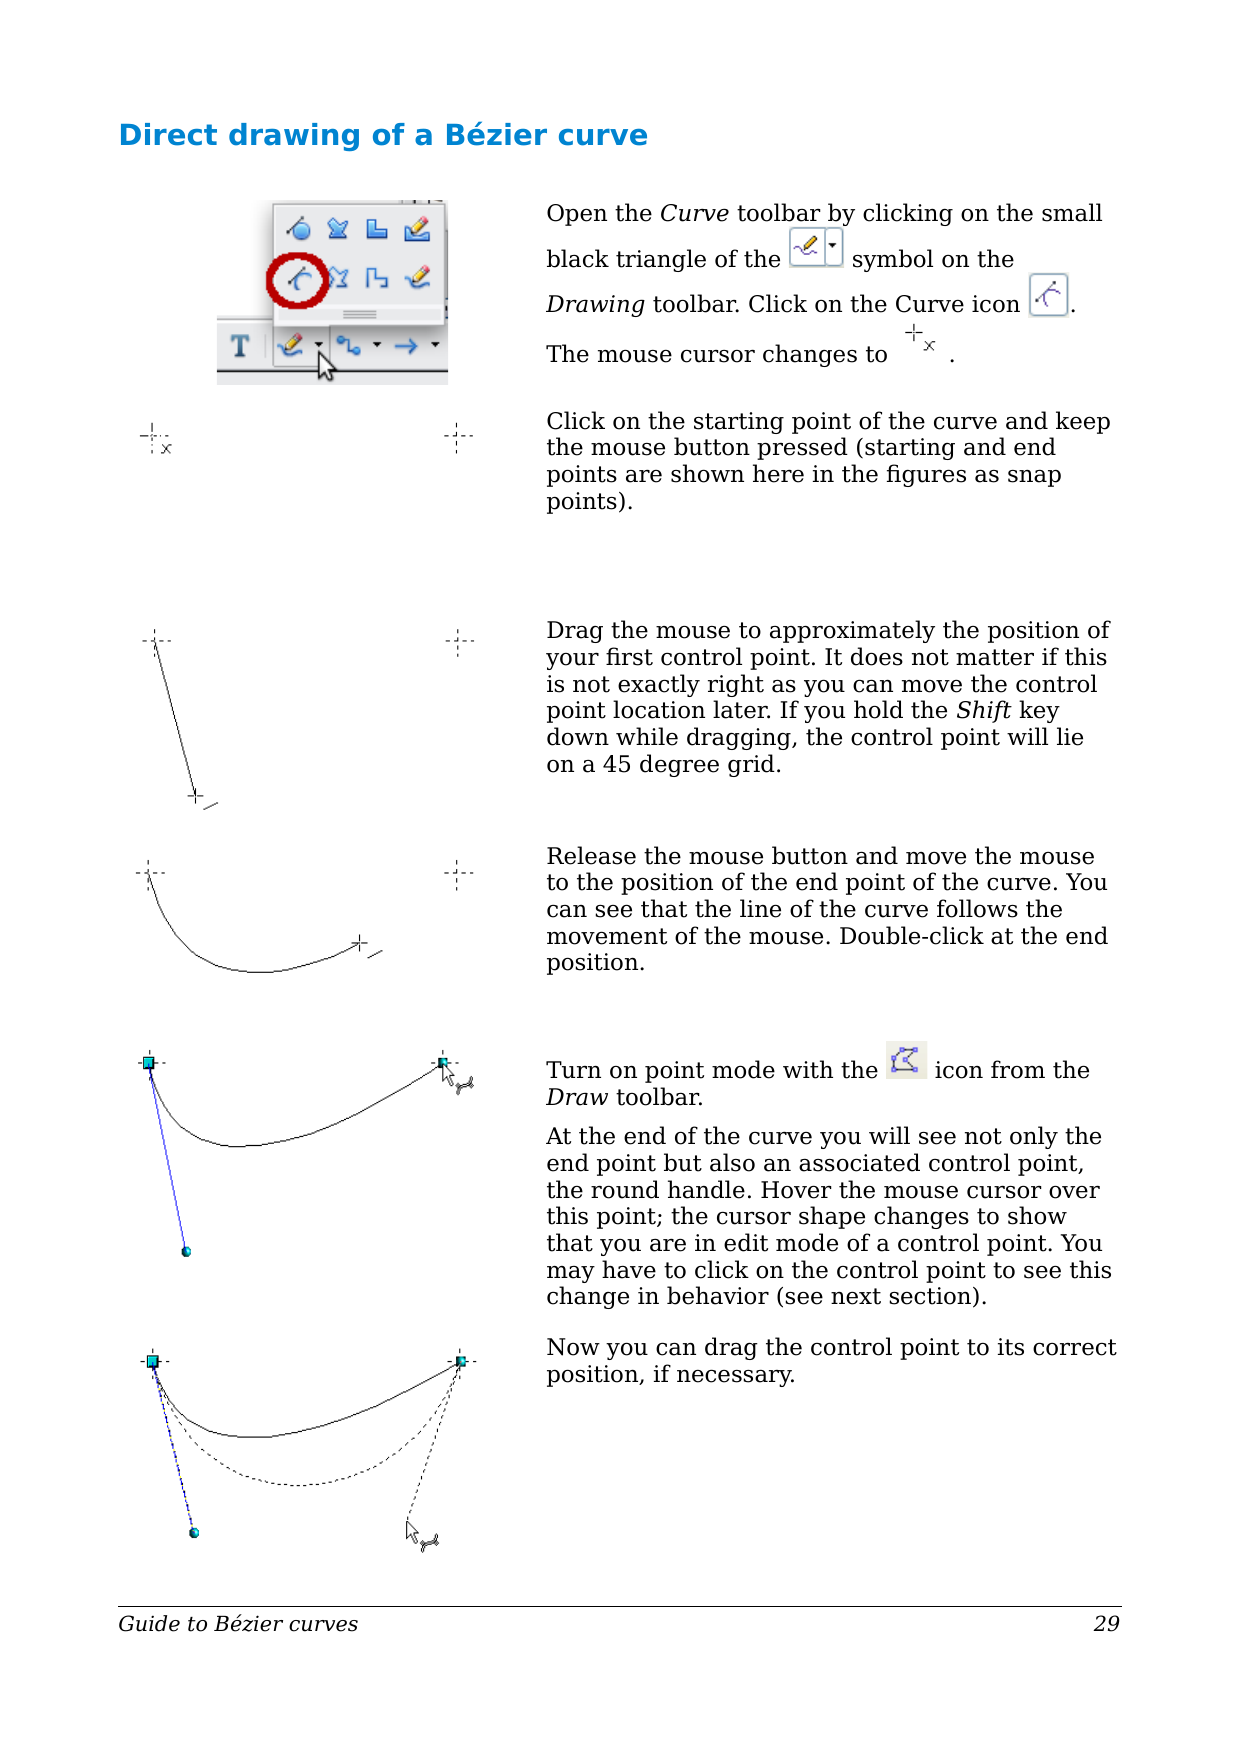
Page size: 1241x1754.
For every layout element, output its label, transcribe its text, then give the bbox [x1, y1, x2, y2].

table_header Open the Curve toolbar by clicking on the small black triangle of the symbol on the Drawing toolbar. Click on the Curve icon . The mouse cursor changes to . [546, 188, 1119, 396]
picture [131, 1334, 488, 1564]
picture [131, 1041, 491, 1275]
picture [1028, 272, 1070, 318]
table_cell Click on the starting point of the curve and keep the mouse button pressed (starting and end points are shown here in the figures as snap points). [546, 396, 1119, 606]
picture [886, 1041, 928, 1079]
picture [216, 200, 449, 385]
table_cell Drag the mouse to approximately the position of your first control point. It does not matter if this is not exactly right as you can move the control point location later. If you hold the Shift key down while dragging, the control point will lie on a 45 degree grid. [546, 606, 1119, 831]
picture [131, 842, 491, 1026]
picture [788, 226, 845, 268]
table_cell [119, 831, 546, 1030]
table_cell [119, 396, 546, 606]
table_header [119, 188, 546, 396]
table_cell Turn on point mode with the icon from the Draw toolbar. At the end of the curve you will see not only the end point but also an associated control point, the round handle. Hover the mouse cursor over this point; the cursor shape changes to show that you are in edit mode of a control point. You may have to click on the control point to see this change in behavior (see next section). [546, 1030, 1119, 1323]
subtitle Direct drawing of a Bézier curve [118, 118, 1122, 152]
picture [131, 617, 494, 827]
table_cell Release the mouse button and move the mouse to the position of the end point of the curve. You can see that the line of the curve follows the movement of the mouse. Double-click at the end position. [546, 831, 1119, 1030]
table_cell [119, 1030, 546, 1323]
table_cell [119, 1323, 546, 1568]
picture [895, 317, 949, 362]
table_cell [119, 606, 546, 831]
table_cell Now you can drag the control point to its correct position, if necessary. [546, 1323, 1119, 1568]
picture [131, 407, 496, 602]
